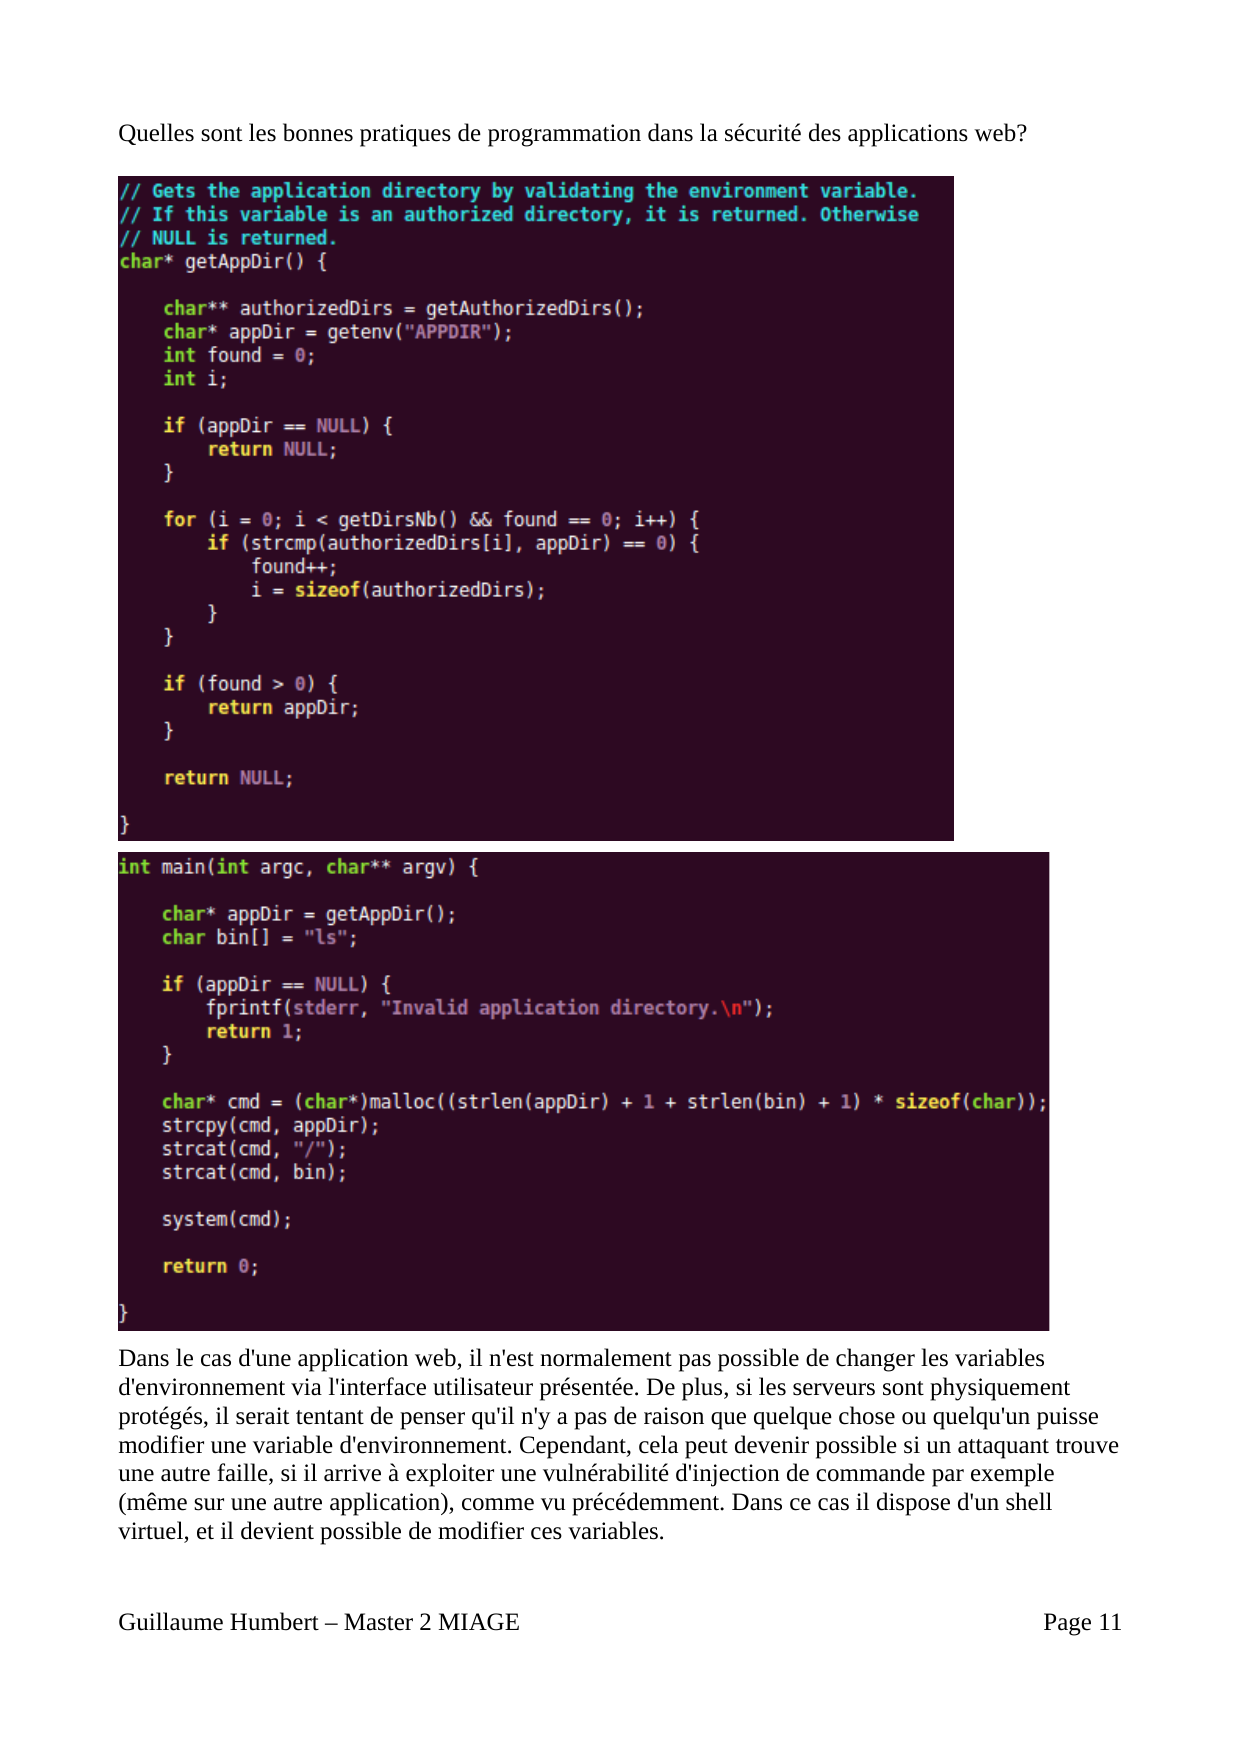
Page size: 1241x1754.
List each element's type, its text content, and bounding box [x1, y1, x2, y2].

text Dans le cas d'une application web, il n'est normalement pas possible de changer les variables d'environnement via l'interface utilisateur présentée. De plus, si les serveurs sont physiquement protégés, il serait tentant de penser qu'il n'y a pas de raison que quelque chose ou quelqu'un puisse modifier une variable d'environnement. Cependant, cela peut devenir possible si un attaquant trouve une autre faille, si il arrive à exploiter une vulnérabilité d'injection de commande par exemple (même sur une autre application), comme vu précédemment. Dans ce cas il dispose d'un shell virtuel, et il devient possible de modifier ces variables. [118, 1343, 1122, 1545]
picture [118, 852, 1050, 1331]
picture [118, 176, 954, 841]
